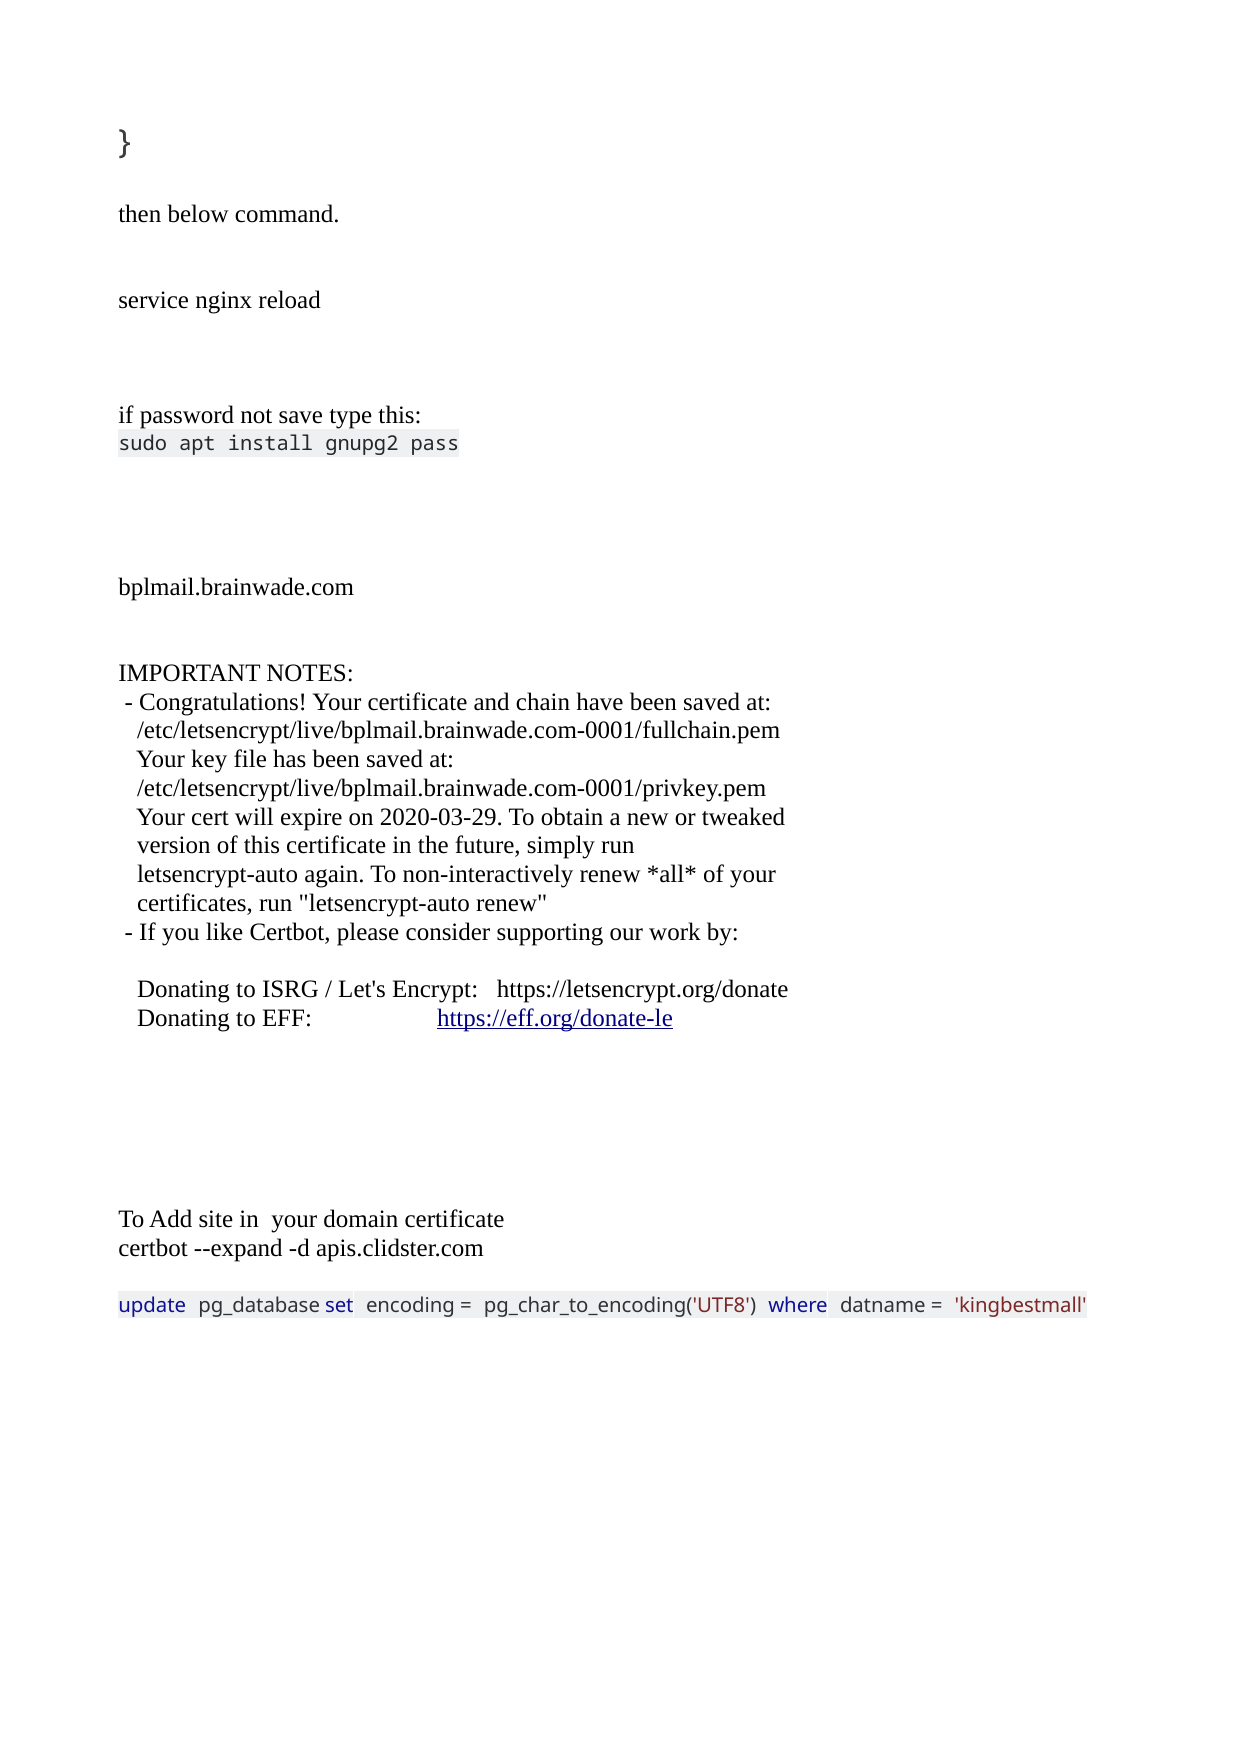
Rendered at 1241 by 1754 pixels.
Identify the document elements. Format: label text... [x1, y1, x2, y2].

text service nginx reload [118, 285, 1122, 314]
text update pg_database set encoding = pg_char_to_encoding('UTF8') where datname = 'kingbestmall' [118, 1291, 1122, 1318]
text /etc/letsencrypt/live/bplmail.brainwade.com-0001/fullchain.pem [118, 716, 1122, 744]
text certbot --expand -d apis.clidster.com [118, 1233, 1122, 1262]
text - If you like Certbot, please consider supporting our work by: [118, 917, 1122, 946]
text Donating to EFF: https://eff.org/donate-le [118, 1003, 1122, 1032]
text then below command. [118, 199, 1122, 228]
text sudo apt install gnupg2 pass [118, 429, 1122, 457]
text certificates, run "letsencrypt-auto renew" [118, 888, 1122, 917]
text IMPORTANT NOTES: [118, 658, 1122, 687]
text To Add site in your domain certificate [118, 1204, 1122, 1233]
text letsencrypt-auto again. To non-interactively renew *all* of your [118, 859, 1122, 888]
text - Congratulations! Your certificate and chain have been saved at: [118, 687, 1122, 716]
text Your cert will expire on 2020-03-29. To obtain a new or tweaked [118, 802, 1122, 831]
text /etc/letsencrypt/live/bplmail.brainwade.com-0001/privkey.pem [118, 773, 1122, 802]
text Your key file has been saved at: [118, 744, 1122, 773]
text if password not save type this: [118, 400, 1122, 429]
text Donating to ISRG / Let's Encrypt: https://letsencrypt.org/donate [118, 974, 1122, 1003]
text bplmail.brainwade.com [118, 572, 1122, 601]
text version of this certificate in the future, simply run [118, 831, 1122, 859]
text } [118, 118, 1122, 163]
